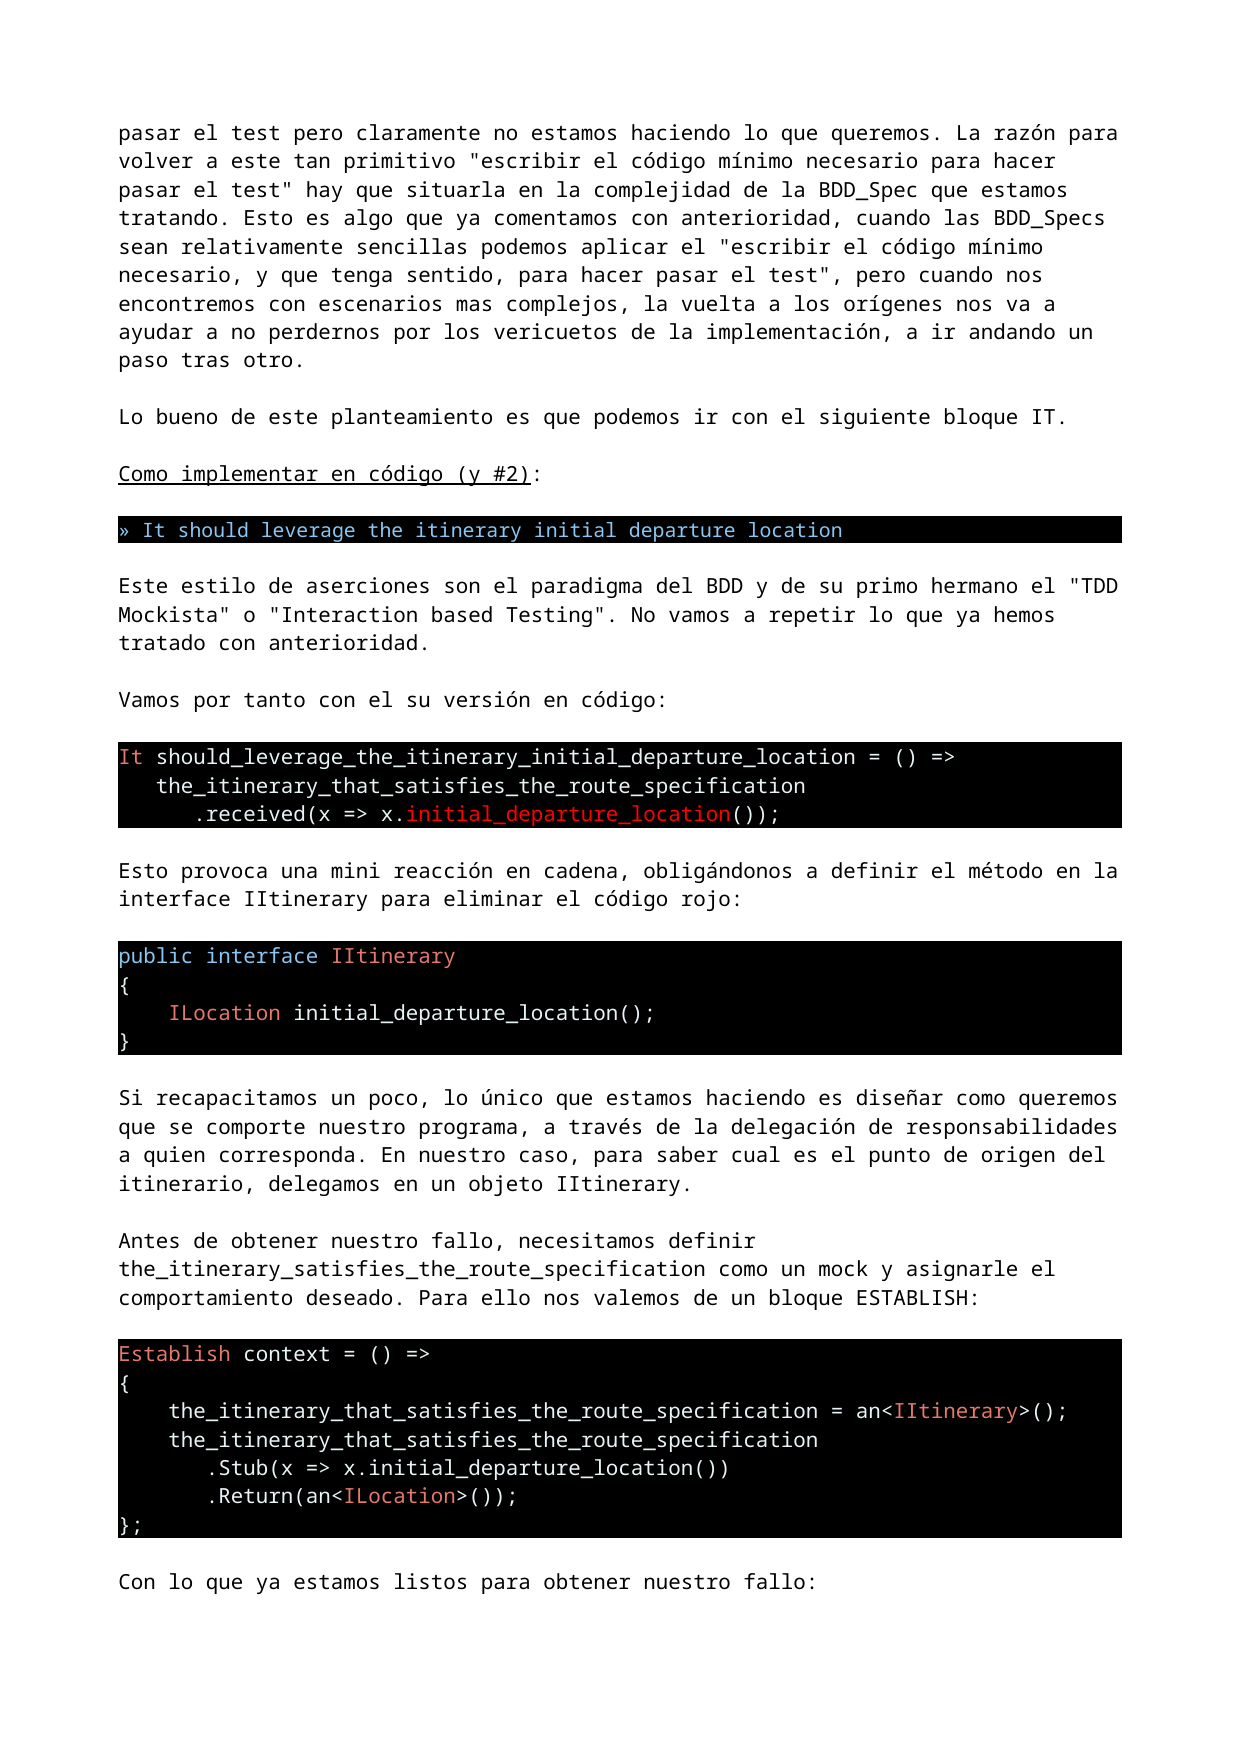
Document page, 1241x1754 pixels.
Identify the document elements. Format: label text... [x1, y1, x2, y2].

text }; [118, 1510, 1122, 1538]
text .Return(an<ILocation>()); [118, 1482, 1122, 1510]
text Esto provoca una mini reacción en cadena, obligándonos a definir el método en la interface IItinerary para eliminar el código rojo: [118, 856, 1122, 913]
text .Stub(x => x.initial_departure_location()) [118, 1453, 1122, 1482]
text pasar el test pero claramente no estamos haciendo lo que queremos. La razón para volver a este tan primitivo "escribir el código mínimo necesario para hacer pasar el test" hay que situarla en la complejidad de la BDD_Spec que estamos tratando. Esto es algo que ya comentamos con anterioridad, cuando las BDD_Specs sean relativamente sencillas podemos aplicar el "escribir el código mínimo necesario, y que tenga sentido, para hacer pasar el test", pero cuando nos encontremos con escenarios mas complejos, la vuelta a los orígenes nos va a ayudar a no perdernos por los vericuetos de la implementación, a ir andando un paso tras otro. [118, 118, 1122, 374]
text Antes de obtener nuestro fallo, necesitamos definir the_itinerary_satisfies_the_route_specification como un mock y asignarle el comportamiento deseado. Para ello nos valemos de un bloque ESTABLISH: [118, 1226, 1122, 1311]
text Como implementar en código (y #2): [118, 459, 1122, 488]
text .received(x => x.initial_departure_location()); [118, 799, 1122, 828]
text public interface IItinerary [118, 941, 1122, 970]
text { [118, 970, 1122, 998]
text Con lo que ya estamos listos para obtener nuestro fallo: [118, 1567, 1122, 1595]
text Establish context = () => [118, 1339, 1122, 1368]
text the_itinerary_that_satisfies_the_route_specification = an<IItinerary>(); [118, 1396, 1122, 1425]
text Si recapacitamos un poco, lo único que estamos haciendo es diseñar como queremos que se comporte nuestro programa, a través de la delegación de responsabilidades a quien corresponda. En nuestro caso, para saber cual es el punto de origen del itinerario, delegamos en un objeto IItinerary. [118, 1083, 1122, 1197]
text the_itinerary_that_satisfies_the_route_specification [118, 1425, 1122, 1453]
text Este estilo de aserciones son el paradigma del BDD y de su primo hermano el "TDD Mockista" o "Interaction based Testing". No vamos a repetir lo que ya hemos tratado con anterioridad. [118, 572, 1122, 657]
text Lo bueno de este planteamiento es que podemos ir con el siguiente bloque IT. [118, 402, 1122, 431]
text ILocation initial_departure_location(); [118, 998, 1122, 1027]
text Vamos por tanto con el su versión en código: [118, 685, 1122, 714]
text { [118, 1368, 1122, 1396]
text It should_leverage_the_itinerary_initial_departure_location = () => [118, 742, 1122, 771]
text » It should leverage the itinerary initial departure location [118, 516, 1122, 543]
text } [118, 1027, 1122, 1055]
text the_itinerary_that_satisfies_the_route_specification [118, 771, 1122, 799]
